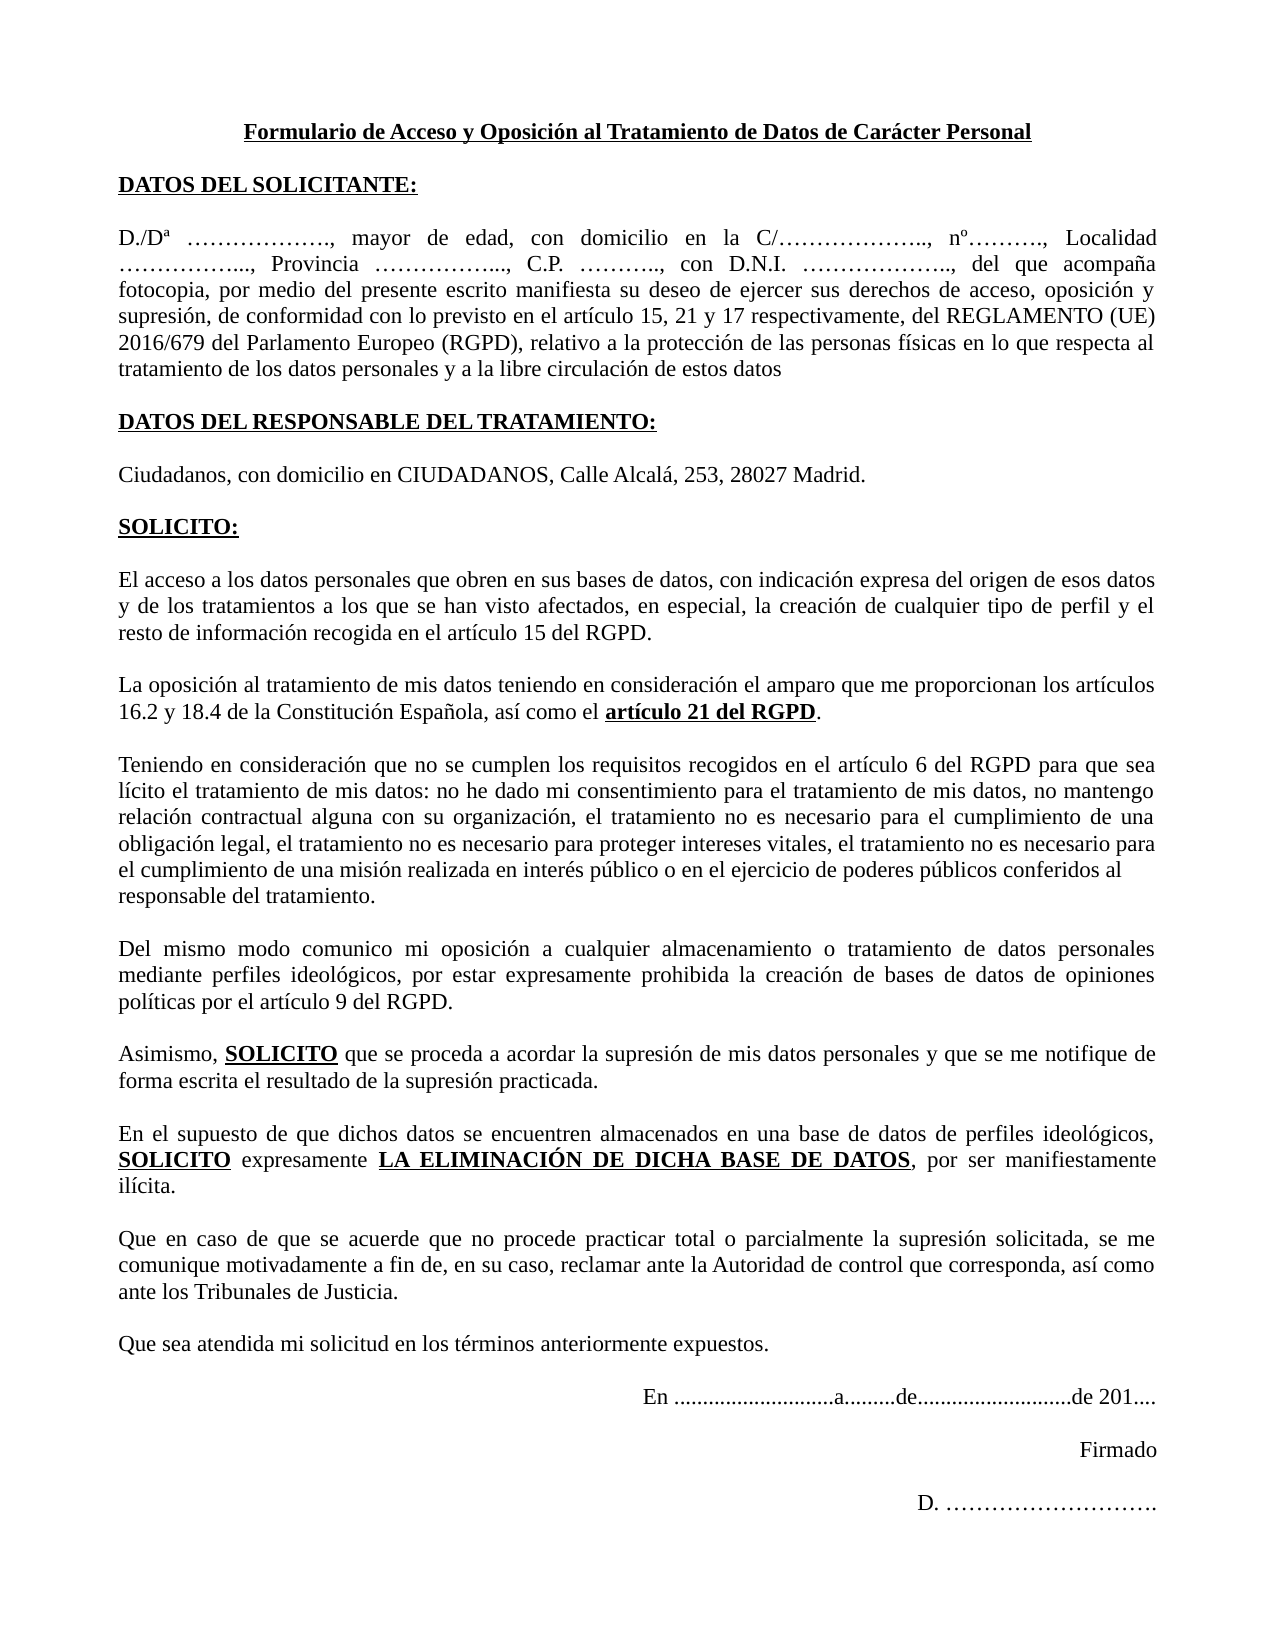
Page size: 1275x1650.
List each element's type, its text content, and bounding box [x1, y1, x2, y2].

text Formulario de Acceso y Oposición al Tratamiento de Datos de Carácter Personal [118, 118, 1157, 144]
text En el supuesto de que dichos datos se encuentren almacenados en una base de datos de perfiles ideológicos, SOLICITO expresamente LA ELIMINACIÓN DE DICHA BASE DE DATOS, por ser manifiestamente ilícita. [118, 1119, 1157, 1199]
text D./Dª ………………., mayor de edad, con domicilio en la C/……………….., nº………., Localidad ……………..., Provincia ……………..., C.P. ……….., con D.N.I. ……………….., del que acompaña fotocopia, por medio del presente escrito manifiesta su deseo de ejercer sus derechos de acceso, oposición y supresión, de conformidad con lo previsto en el artículo 15, 21 y 17 respectivamente, del REGLAMENTO (UE) 2016/679 del Parlamento Europeo (RGPD), relativo a la protección de las personas físicas en lo que respecta al tratamiento de los datos personales y a la libre circulación de estos datos [118, 223, 1157, 382]
text responsable del tratamiento. [118, 882, 1157, 909]
text Firmado [118, 1436, 1157, 1462]
text DATOS DEL RESPONSABLE DEL TRATAMIENTO: [118, 408, 1157, 434]
text Del mismo modo comunico mi oposición a cualquier almacenamiento o tratamiento de datos personales mediante perfiles ideológicos, por estar expresamente prohibida la creación de bases de datos de opiniones políticas por el artículo 9 del RGPD. [118, 935, 1157, 1014]
text D. ………………………. [118, 1488, 1157, 1515]
text El acceso a los datos personales que obren en sus bases de datos, con indicación expresa del origen de esos datos y de los tratamientos a los que se han visto afectados, en especial, la creación de cualquier tipo de perfil y el resto de información recogida en el artículo 15 del RGPD. [118, 566, 1157, 645]
text Asimismo, SOLICITO que se proceda a acordar la supresión de mis datos personales y que se me notifique de forma escrita el resultado de la supresión practicada. [118, 1041, 1157, 1093]
text Ciudadanos, con domicilio en CIUDADANOS, Calle Alcalá, 253, 28027 Madrid. [118, 461, 1157, 487]
text La oposición al tratamiento de mis datos teniendo en consideración el amparo que me proporcionan los artículos 16.2 y 18.4 de la Constitución Española, así como el artículo 21 del RGPD. [118, 672, 1157, 724]
text Teniendo en consideración que no se cumplen los requisitos recogidos en el artículo 6 del RGPD para que sea lícito el tratamiento de mis datos: no he dado mi consentimiento para el tratamiento de mis datos, no mantengo relación contractual alguna con su organización, el tratamiento no es necesario para el cumplimiento de una obligación legal, el tratamiento no es necesario para proteger intereses vitales, el tratamiento no es necesario para el cumplimiento de una misión realizada en interés público o en el ejercicio de poderes públicos conferidos al [118, 751, 1157, 882]
text Que en caso de que se acuerde que no procede practicar total o parcialmente la supresión solicitada, se me comunique motivadamente a fin de, en su caso, reclamar ante la Autoridad de control que corresponda, así como ante los Tribunales de Justicia. [118, 1225, 1157, 1304]
text SOLICITO: [118, 513, 1157, 540]
text Que sea atendida mi solicitud en los términos anteriormente expuestos. [118, 1330, 1157, 1357]
text DATOS DEL SOLICITANTE: [118, 171, 1157, 197]
text En ............................a.........de...........................de 201.... [118, 1383, 1157, 1409]
